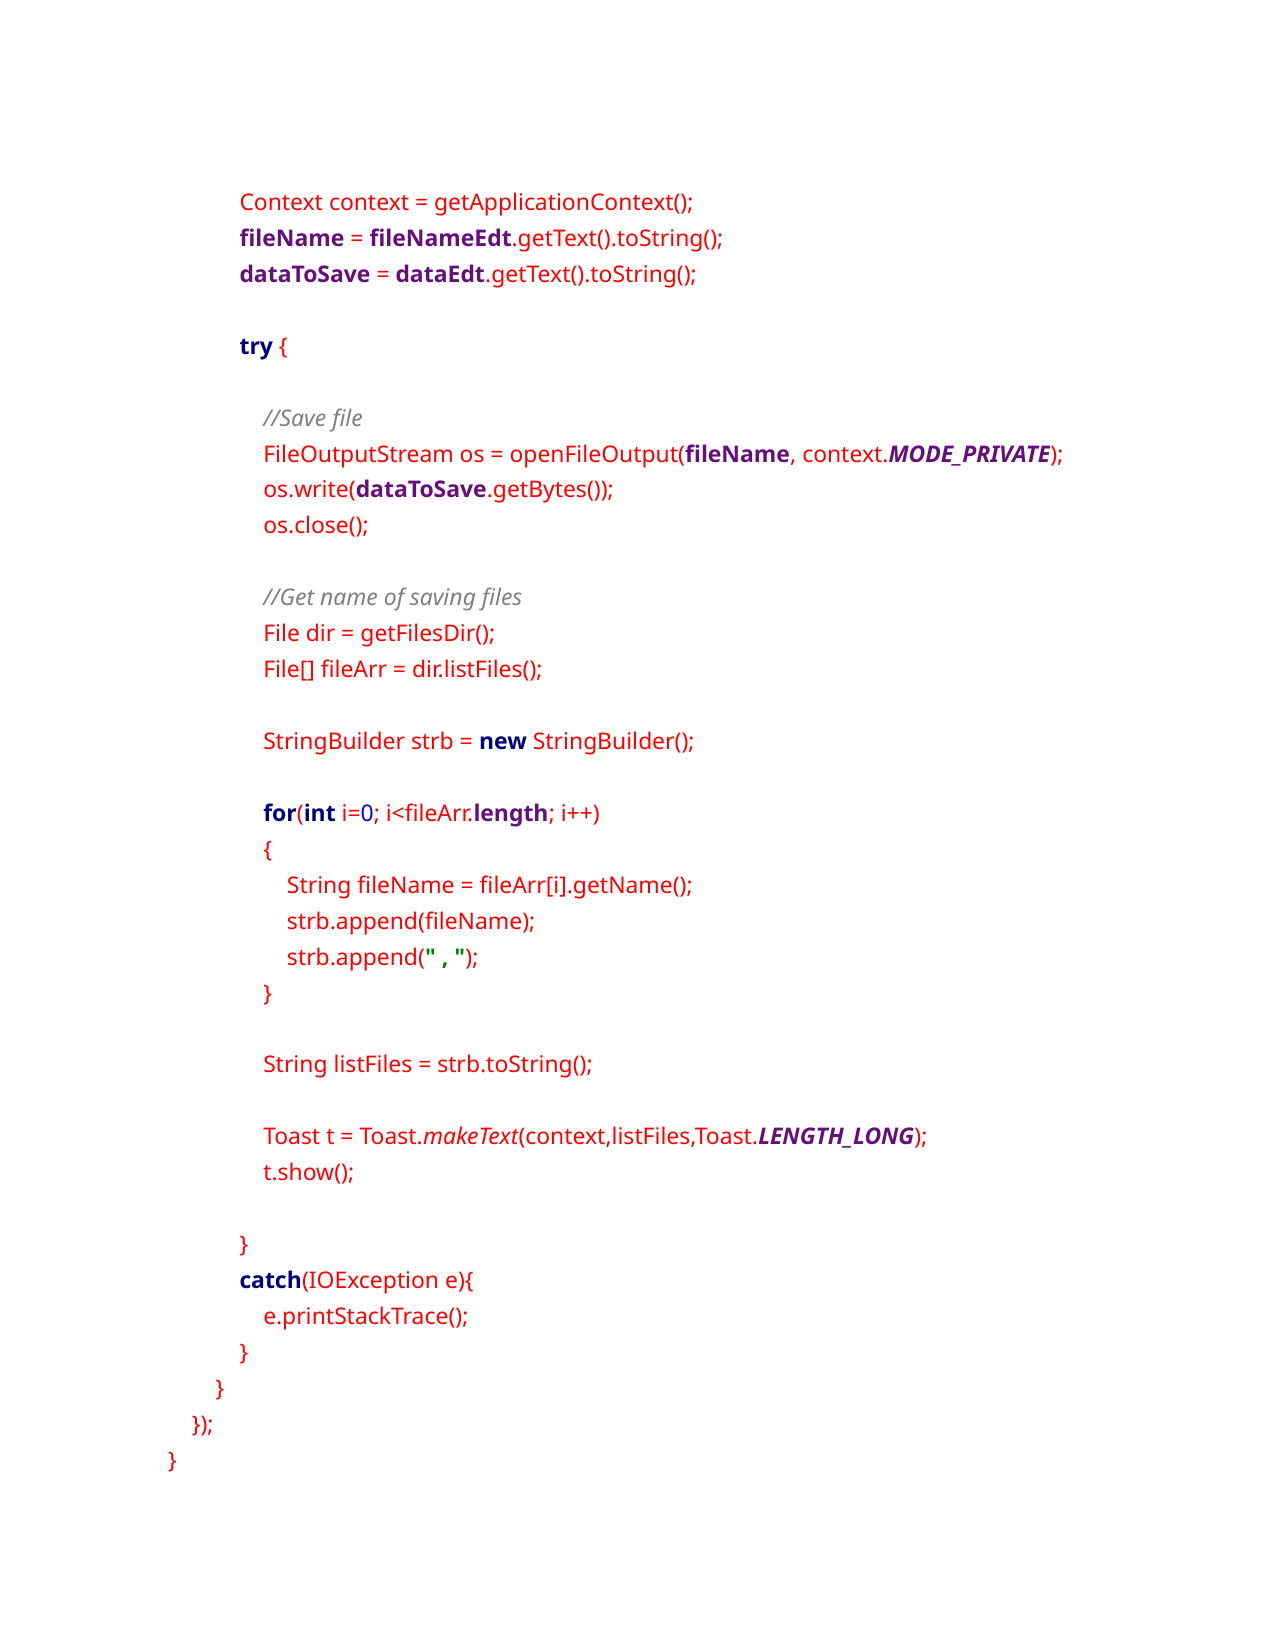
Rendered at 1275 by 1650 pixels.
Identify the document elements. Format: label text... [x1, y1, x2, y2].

text } [150, 1228, 1200, 1259]
text t.show(); [150, 1156, 1200, 1187]
text } [150, 1372, 1200, 1403]
text os.close(); [150, 509, 1200, 541]
text String listFiles = strb.toString(); [150, 1048, 1200, 1080]
text strb.append(fileName); [150, 905, 1200, 936]
text Toast t = Toast.makeText(context,listFiles,Toast.LENGTH_LONG); [150, 1120, 1200, 1152]
text //Get name of saving files [150, 581, 1200, 612]
text for(int i=0; i<fileArr.length; i++) [150, 797, 1200, 828]
text String fileName = fileArr[i].getName(); [150, 869, 1200, 900]
text StringBuilder strb = new StringBuilder(); [150, 725, 1200, 756]
text catch(IOException e){ [150, 1264, 1200, 1295]
text try { [150, 330, 1200, 361]
text //Save file [150, 402, 1200, 433]
text FileOutputStream os = openFileOutput(fileName, context.MODE_PRIVATE); [150, 437, 1200, 469]
text File[] fileArr = dir.listFiles(); [150, 653, 1200, 684]
text dataToSave = dataEdt.getText().toString(); [150, 258, 1200, 289]
text e.printStackTrace(); [150, 1300, 1200, 1331]
text } [150, 1444, 1200, 1475]
text { [150, 833, 1200, 864]
text fileName = fileNameEdt.getText().toString(); [150, 222, 1200, 253]
text }); [150, 1408, 1200, 1439]
text } [150, 1336, 1200, 1367]
text } [150, 977, 1200, 1008]
text os.write(dataToSave.getBytes()); [150, 473, 1200, 505]
text strb.append(" , "); [150, 941, 1200, 972]
text File dir = getFilesDir(); [150, 617, 1200, 648]
text Context context = getApplicationContext(); [150, 186, 1200, 217]
